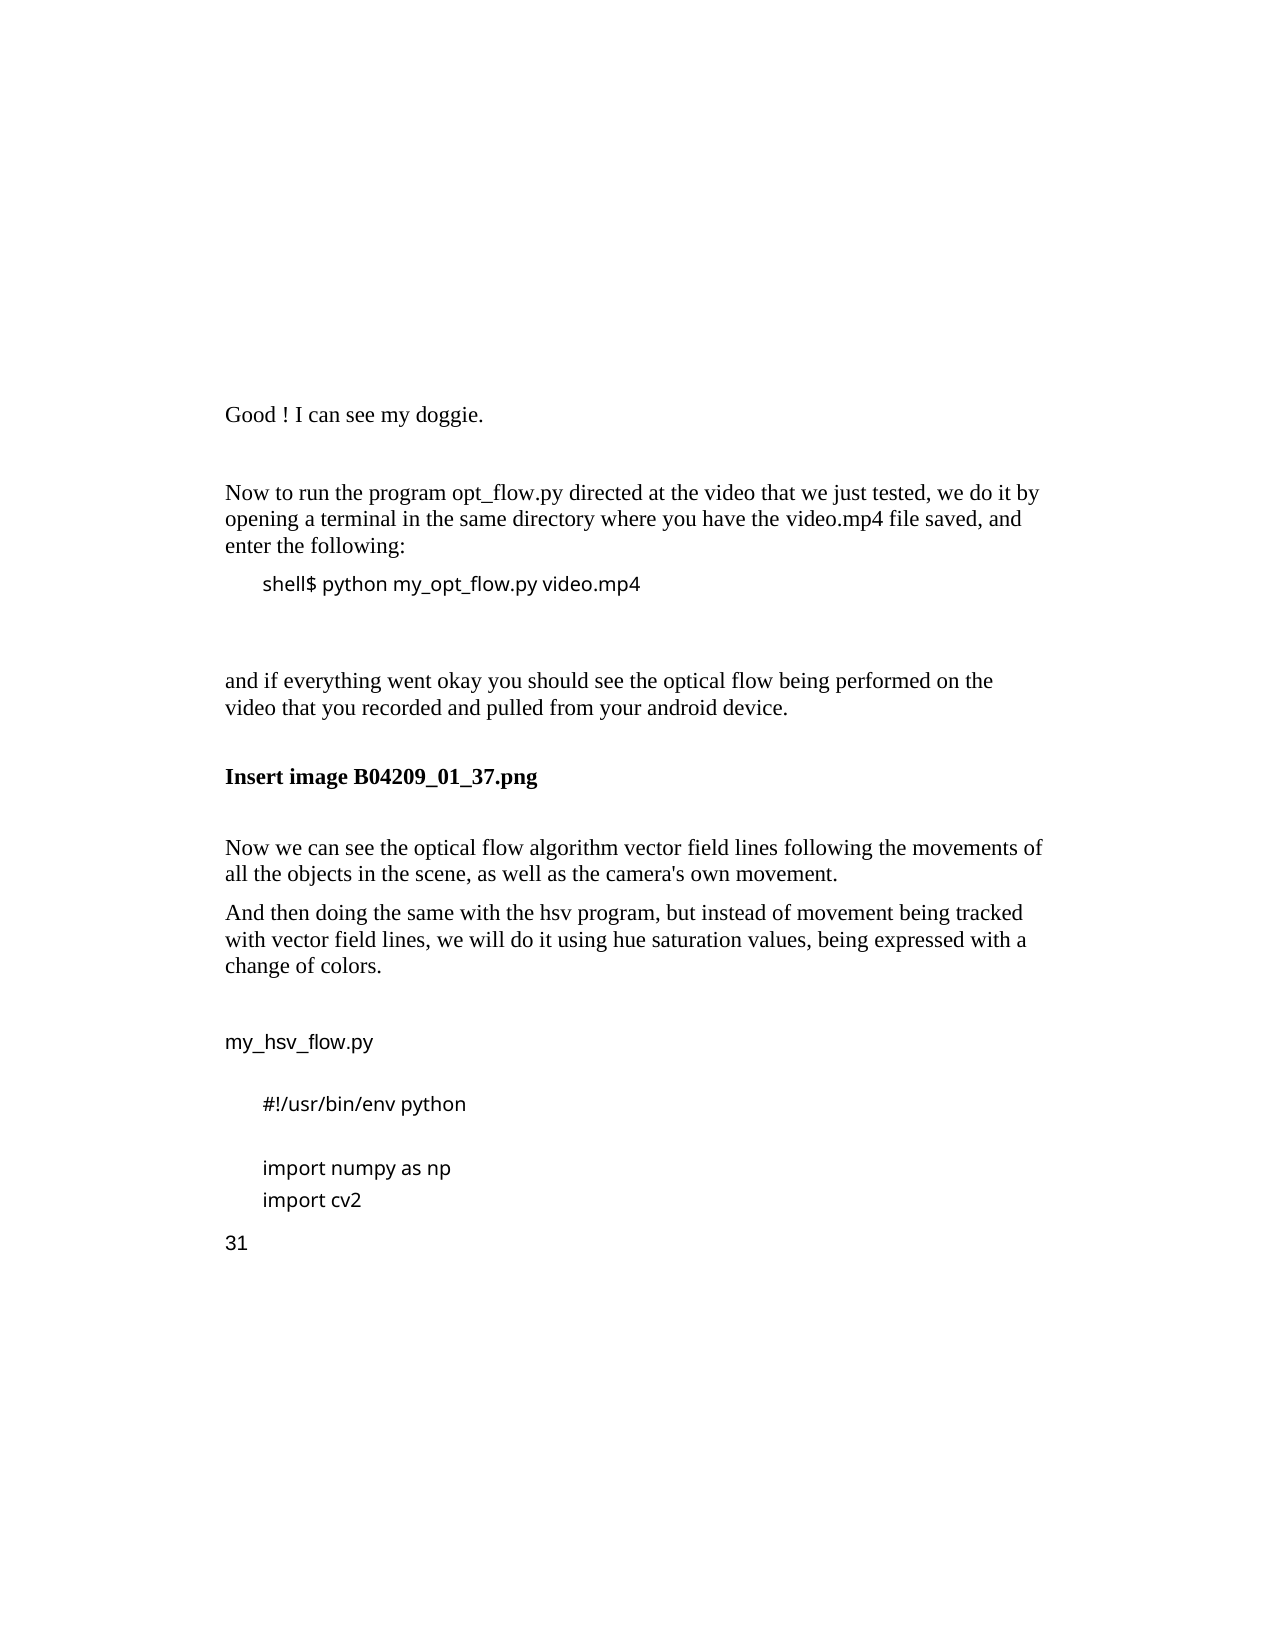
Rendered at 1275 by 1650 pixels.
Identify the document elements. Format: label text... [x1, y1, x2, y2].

text and if everything went okay you should see the optical flow being performed on the video that you recorded and pulled from your android device. [225, 667, 1050, 720]
text Now we can see the optical flow algorithm vector field lines following the movements of all the objects in the scene, as well as the camera's own movement. [225, 834, 1050, 887]
text #!/usr/bin/env python [262, 1090, 1050, 1117]
text Good ! I can see my doggie. [225, 401, 1050, 428]
text Now to run the program opt_flow.py directed at the video that we just tested, we do it by opening a terminal in the same directory where you have the video.mp4 file saved, and enter the following: [225, 479, 1050, 558]
text And then doing the same with the hsv program, but instead of movement being tracked with vector field lines, we will do it using hue saturation values, being expressed with a change of colors. [225, 899, 1050, 978]
text shell$ python my_opt_flow.py video.mp4 [262, 571, 1050, 598]
text import numpy as np [262, 1154, 1050, 1182]
text my_hsv_flow.py [225, 1030, 1050, 1054]
text Insert image B04209_01_37.png [225, 763, 1050, 789]
text import cv2 [262, 1187, 1050, 1214]
